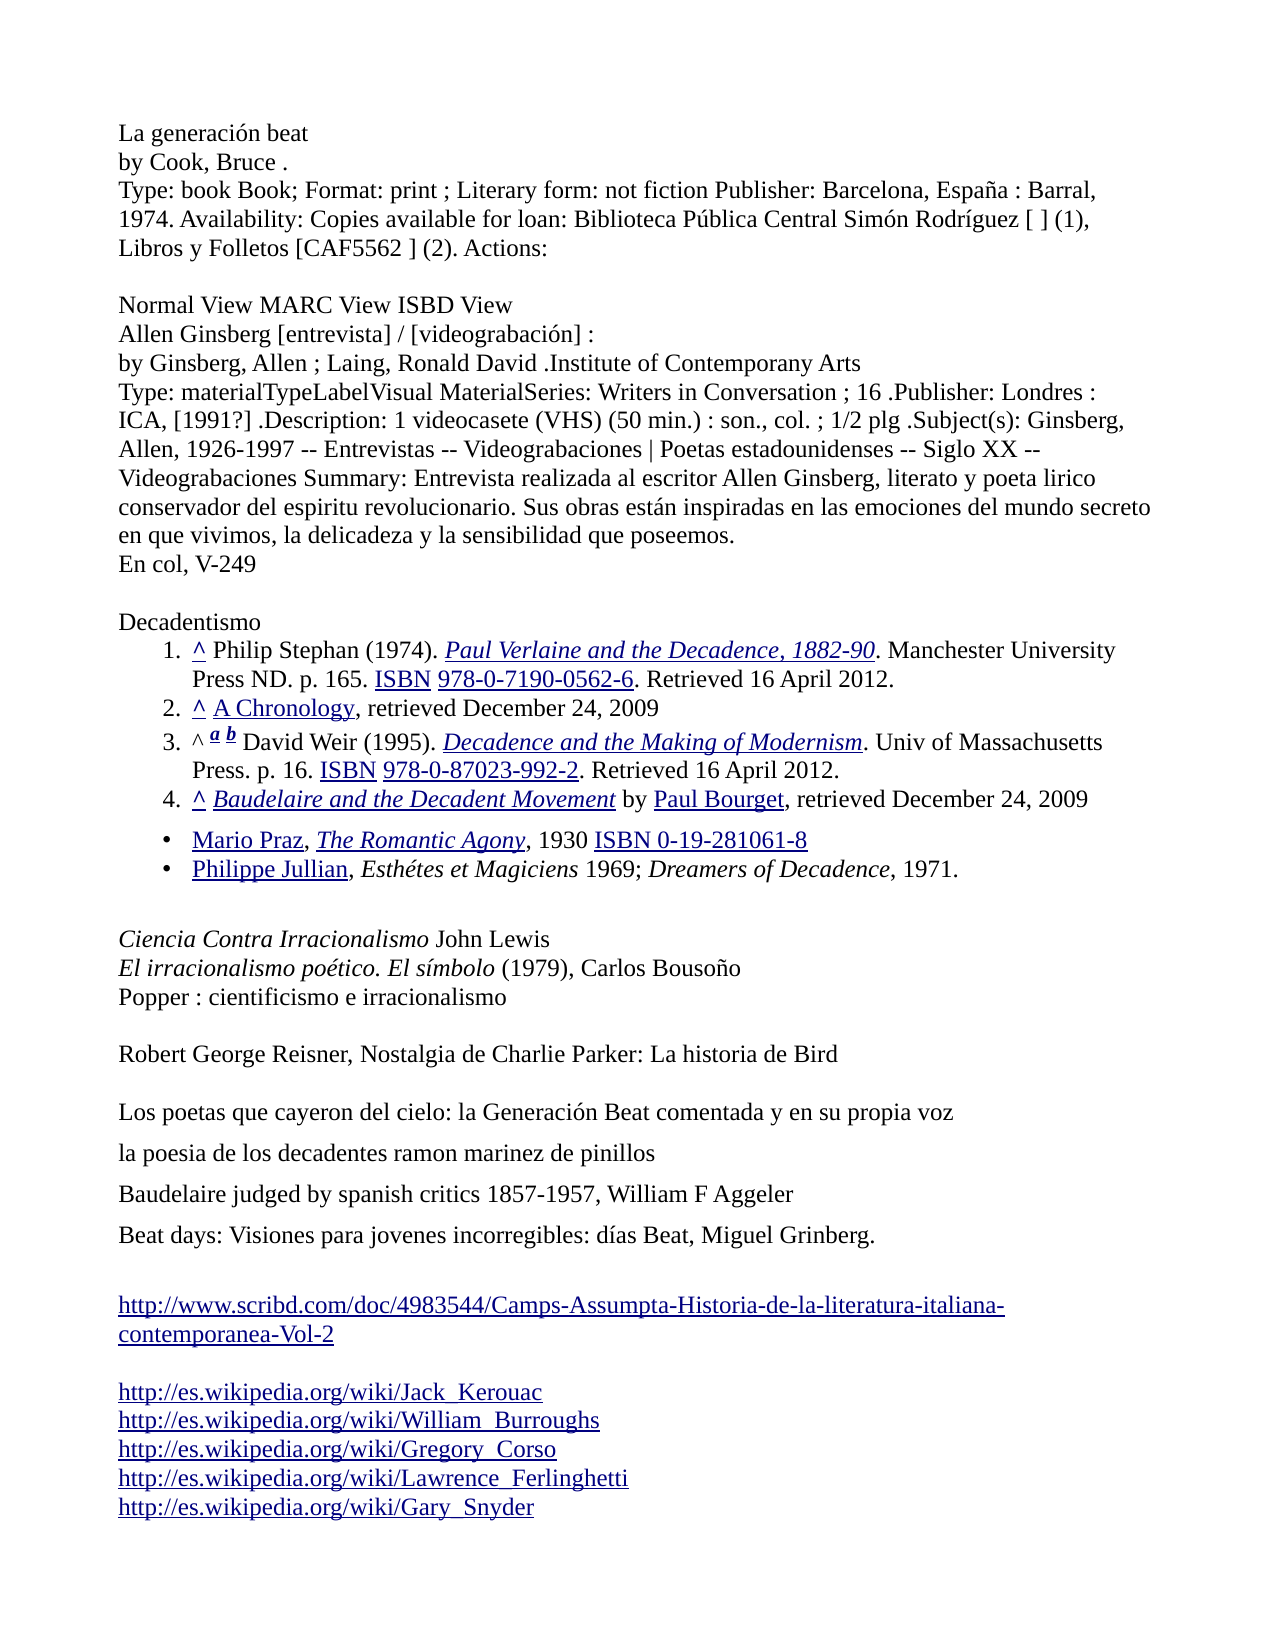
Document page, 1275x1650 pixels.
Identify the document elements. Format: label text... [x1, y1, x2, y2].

text by Ginsberg, Allen ; Laing, Ronald David .Institute of Contemporany Arts [118, 348, 1157, 377]
text La generación beat [118, 118, 1157, 147]
list Mario Praz, The Romantic Agony, 1930 ISBN 0-19-281061-8 [162, 825, 1157, 854]
text http://es.wikipedia.org/wiki/Jack_Kerouac [118, 1377, 1157, 1405]
text Allen Ginsberg [entrevista] / [videograbación] : [118, 319, 1157, 348]
text Baudelaire judged by spanish critics 1857-1957, William F Aggeler [118, 1179, 1157, 1208]
text http://es.wikipedia.org/wiki/Gregory_Corso [118, 1434, 1157, 1463]
text Normal View MARC View ISBD View [118, 291, 1157, 319]
text El irracionalismo poético. El símbolo (1979), Carlos Bousoño [118, 953, 1157, 982]
text Ciencia Contra Irracionalismo John Lewis [118, 924, 1157, 953]
text Beat days: Visiones para jovenes incorregibles: días Beat, Miguel Grinberg. [118, 1220, 1157, 1249]
list ^ A Chronology, retrieved December 24, 2009 [162, 693, 1157, 722]
text Popper : cientificismo e irracionalismo [118, 982, 1157, 1010]
text En col, V-249 [118, 549, 1157, 578]
text Robert George Reisner, Nostalgia de Charlie Parker: La historia de Bird [118, 1039, 1157, 1068]
list ^ a b David Weir (1995). Decadence and the Making of Modernism. Univ of Massachusetts Press. p. 16. ISBN 978-0-87023-992-2. Retrieved 16 April 2012. [162, 722, 1157, 784]
list ^ Baudelaire and the Decadent Movement by Paul Bourget, retrieved December 24, 2009 [162, 784, 1157, 813]
text la poesia de los decadentes ramon marinez de pinillos [118, 1138, 1157, 1167]
text http://es.wikipedia.org/wiki/William_Burroughs [118, 1405, 1157, 1434]
list ^ Philip Stephan (1974). Paul Verlaine and the Decadence, 1882-90. Manchester University Press ND. p. 165. ISBN 978-0-7190-0562-6. Retrieved 16 April 2012. [162, 636, 1157, 693]
text Type: materialTypeLabelVisual MaterialSeries: Writers in Conversation ; 16 .Publisher: Londres : ICA, [1991?] .Description: 1 videocasete (VHS) (50 min.) : son., col. ; 1/2 plg .Subject(s): Ginsberg, Allen, 1926-1997 -- Entrevistas -- Videograbaciones | Poetas estadounidenses -- Siglo XX -- Videograbaciones Summary: Entrevista realizada al escritor Allen Ginsberg, literato y poeta lirico conservador del espiritu revolucionario. Sus obras están inspiradas en las emociones del mundo secreto en que vivimos, la delicadeza y la sensibilidad que poseemos. [118, 377, 1157, 549]
text by Cook, Bruce . [118, 147, 1157, 176]
list Philippe Jullian, Esthétes et Magiciens 1969; Dreamers of Decadence, 1971. [162, 854, 1157, 883]
text http://www.scribd.com/doc/4983544/Camps-Assumpta-Historia-de-la-literatura-italiana-contemporanea-Vol-2 [118, 1290, 1157, 1348]
text Type: book Book; Format: print ; Literary form: not fiction Publisher: Barcelona, España : Barral, 1974. Availability: Copies available for loan: Biblioteca Pública Central Simón Rodríguez [ ] (1), Libros y Folletos [CAF5562 ] (2). Actions: [118, 176, 1157, 262]
text Decadentismo [118, 607, 1157, 636]
text Los poetas que cayeron del cielo: la Generación Beat comentada y en su propia voz [118, 1097, 1157, 1125]
text http://es.wikipedia.org/wiki/Lawrence_Ferlinghetti [118, 1463, 1157, 1492]
text http://es.wikipedia.org/wiki/Gary_Snyder [118, 1492, 1157, 1520]
